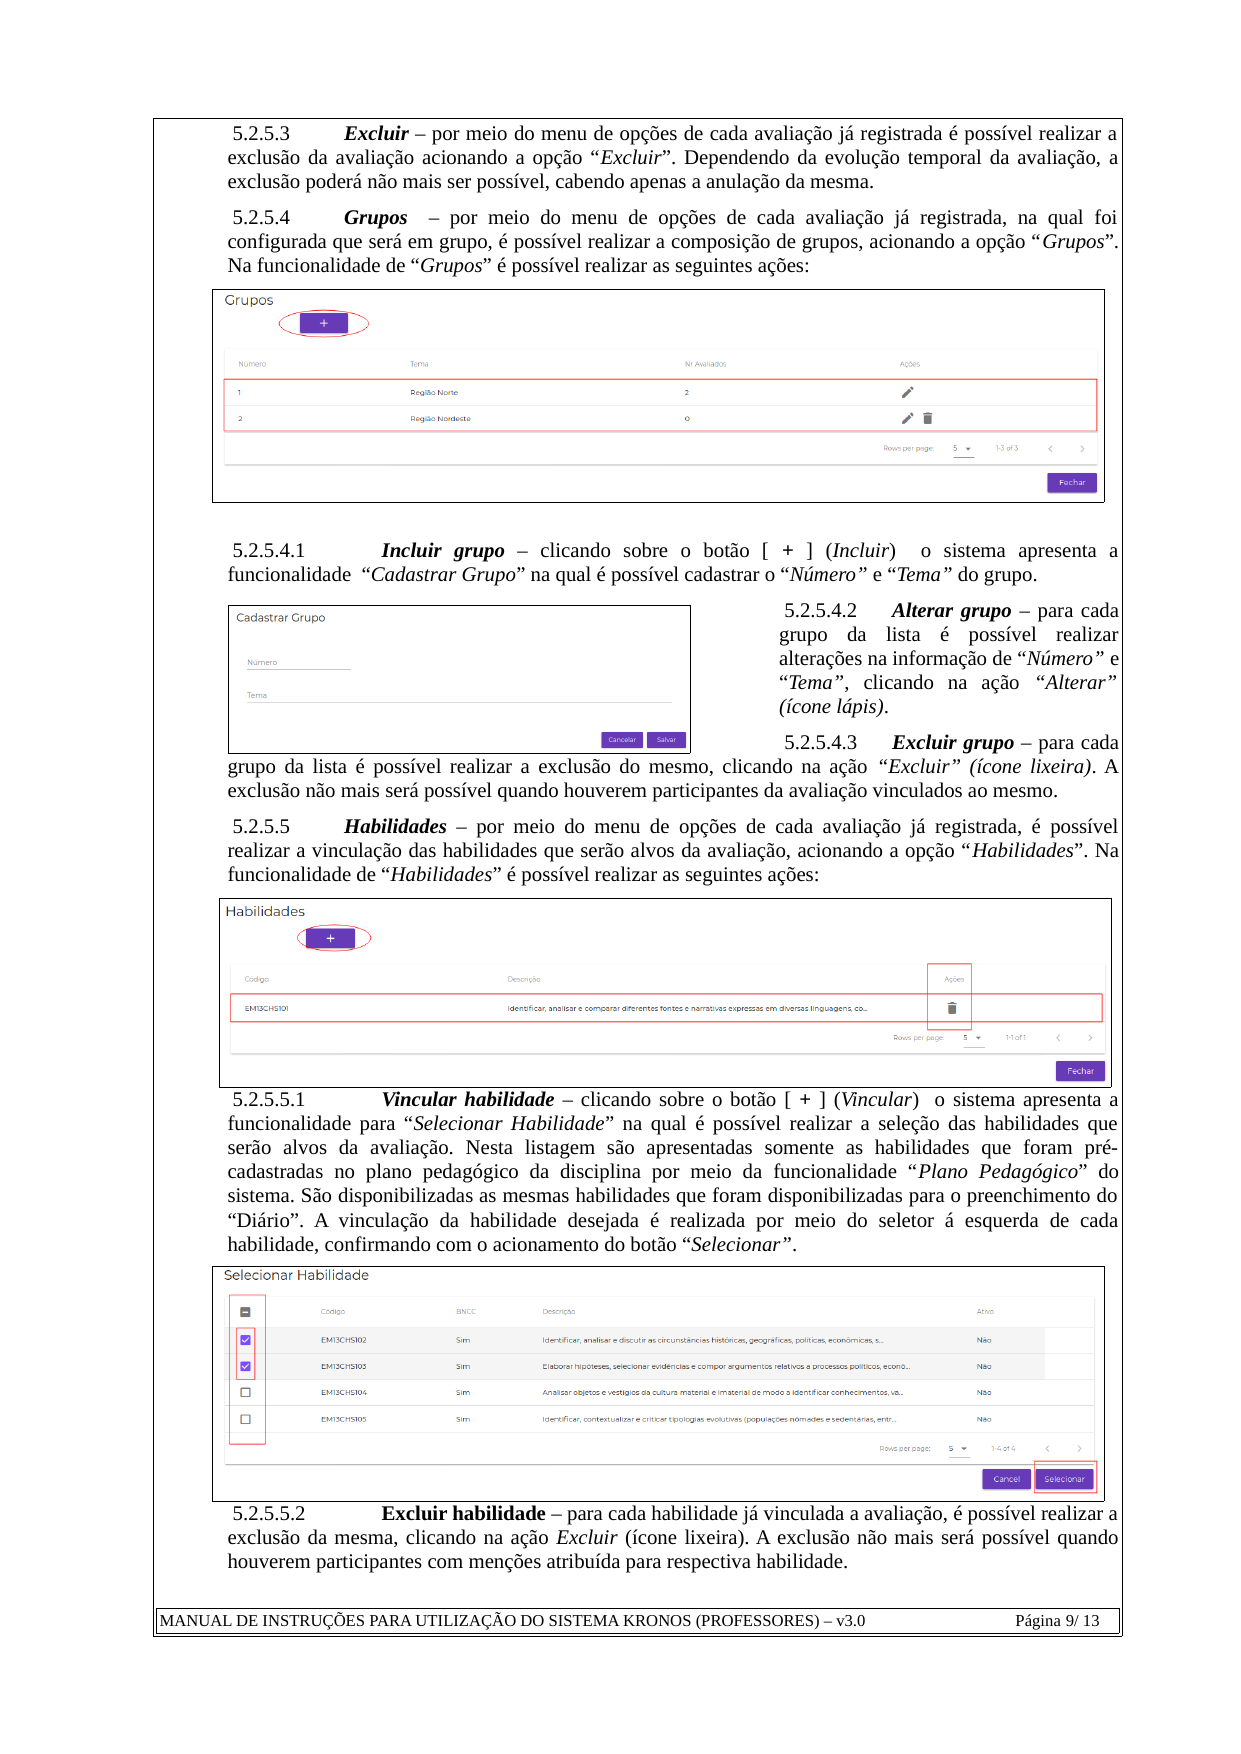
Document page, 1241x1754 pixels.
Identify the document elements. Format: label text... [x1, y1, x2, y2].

list Excluir – por meio do menu de opções de cada avaliação já registrada é possível realizar a exclusão da avaliação acionando a opção “Excluir”. Dependendo da evolução temporal da avaliação, a exclusão poderá não mais ser possível, cabendo apenas a anulação da mesma. [227, 121, 1119, 193]
list Habilidades – por meio do menu de opções de cada avaliação já registrada, é possível realizar a vinculação das habilidades que serão alvos da avaliação, acionando a opção “Habilidades”. Na funcionalidade de “Habilidades” é possível realizar as seguintes ações: [227, 814, 1119, 886]
list Excluir grupo – para cada grupo da lista é possível realizar a exclusão do mesmo, clicando na ação “Excluir” (ícone lixeira). A exclusão não mais será possível quando houverem participantes da avaliação vinculados ao mesmo. [227, 730, 1119, 802]
list [229, 606, 690, 753]
list Excluir habilidade – para cada habilidade já vinculada a avaliação, é possível realizar a exclusão da mesma, clicando na ação Excluir (ícone lixeira). A exclusão não mais será possível quando houverem participantes com menções atribuída para respectiva habilidade. [227, 1267, 1119, 1573]
list Vincular habilidade – clicando sobre o botão [ + ] (Vincular) o sistema apresenta a funcionalidade para “Selecionar Habilidade” na qual é possível realizar a seleção das habilidades que serão alvos da avaliação. Nesta listagem são apresentadas somente as habilidades que foram pré-cadastradas no plano pedagógico da disciplina por meio da funcionalidade “Plano Pedagógico” do sistema. São disponibilizadas as mesmas habilidades que foram disponibilizadas para o preenchimento do “Diário”. A vinculação da habilidade desejada é realizada por meio do seletor á esquerda de cada habilidade, confirmando com o acionamento do botão “Selecionar”. [227, 898, 1119, 1256]
picture [230, 608, 688, 750]
picture [222, 900, 1108, 1085]
list Grupos – por meio do menu de opções de cada avaliação já registrada, na qual foi configurada que será em grupo, é possível realizar a composição de grupos, acionando a opção “Grupos”. Na funcionalidade de “Grupos” é possível realizar as seguintes ações: [227, 205, 1119, 277]
list Alterar grupo – para cada grupo da lista é possível realizar alterações na informação de “Número” e “Tema”, clicando na ação “Alterar” (ícone lápis). [227, 598, 1119, 718]
picture [215, 292, 1102, 499]
picture [215, 1269, 1102, 1498]
list [220, 899, 1111, 1087]
list Incluir grupo – clicando sobre o botão [ + ] (Incluir) o sistema apresenta a funcionalidade “Cadastrar Grupo” na qual é possível cadastrar o “Número” e “Tema” do grupo. [227, 538, 1119, 586]
list [213, 1267, 1104, 1501]
